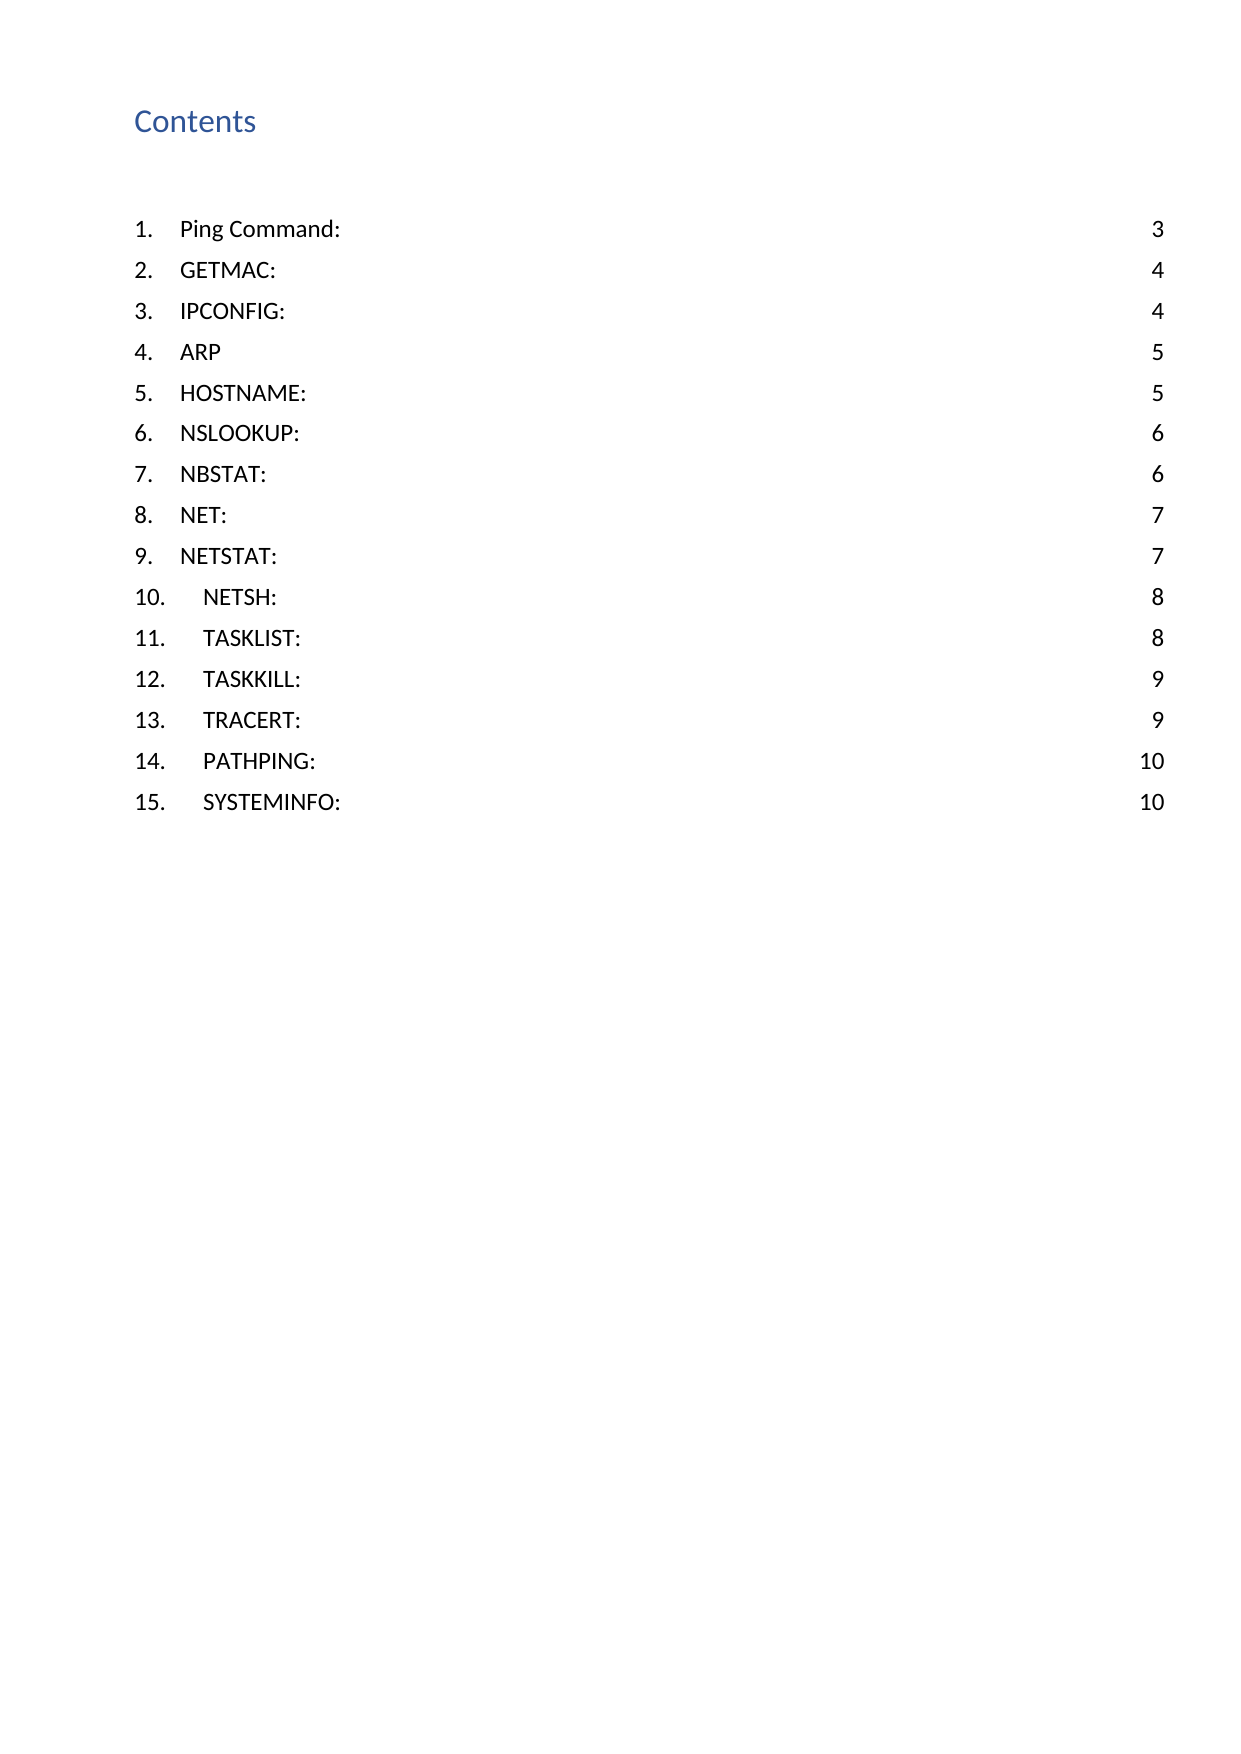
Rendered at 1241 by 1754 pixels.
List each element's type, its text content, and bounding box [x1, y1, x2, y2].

text 4. ARP 5 [134, 336, 1165, 366]
text 6. NSLOOKUP: 6 [134, 418, 1165, 448]
text Contents [134, 100, 1165, 141]
text 5. HOSTNAME: 5 [134, 377, 1165, 407]
text 11. TASKLIST: 8 [134, 622, 1165, 653]
text 15. SYSTEMINFO: 10 [134, 786, 1165, 817]
text 14. PATHPING: 10 [134, 745, 1165, 776]
text 12. TASKKILL: 9 [134, 663, 1165, 694]
text 9. NETSTAT: 7 [134, 540, 1165, 571]
text 3. IPCONFIG: 4 [134, 295, 1165, 325]
text 10. NETSH: 8 [134, 581, 1165, 612]
text 8. NET: 7 [134, 499, 1165, 530]
text 1. Ping Command: 3 [134, 213, 1165, 243]
text 13. TRACERT: 9 [134, 704, 1165, 735]
text 7. NBSTAT: 6 [134, 458, 1165, 489]
text 2. GETMAC: 4 [134, 254, 1165, 284]
